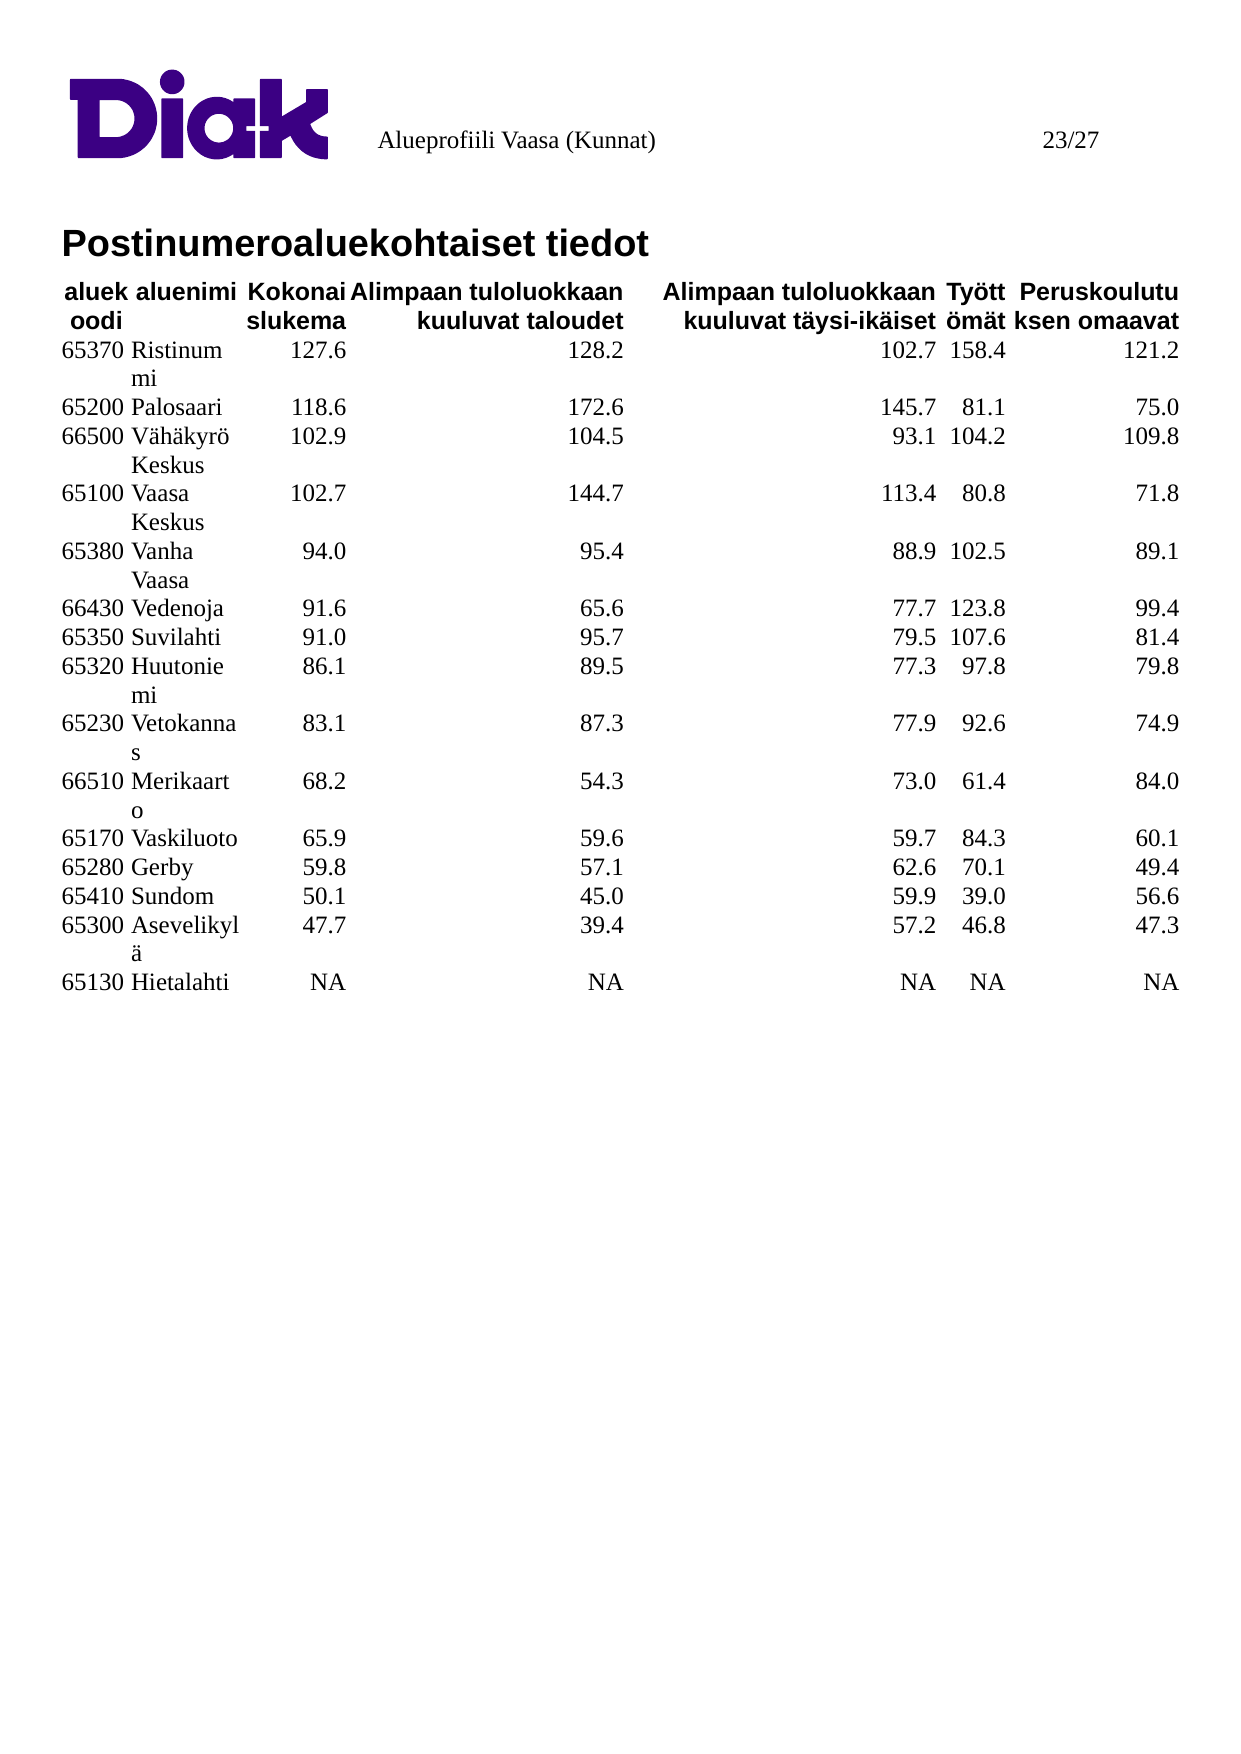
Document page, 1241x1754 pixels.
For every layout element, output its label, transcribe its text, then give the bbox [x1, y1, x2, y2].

table_cell 45.0 [346, 881, 624, 910]
table_cell 172.6 [346, 392, 624, 421]
table_cell 104.5 [346, 421, 624, 478]
table_cell 77.9 [624, 709, 936, 766]
table_cell 65380 [61, 536, 131, 593]
table_cell 81.4 [1005, 622, 1179, 651]
table_cell Palosaari [131, 392, 242, 421]
table_cell 87.3 [346, 709, 624, 766]
table_cell NA [936, 967, 1005, 996]
table_cell NA [242, 967, 346, 996]
table_cell 65370 [61, 335, 131, 392]
table_cell 47.7 [242, 910, 346, 967]
table_cell 89.5 [346, 651, 624, 708]
table_cell 39.0 [936, 881, 1005, 910]
table_cell 128.2 [346, 335, 624, 392]
table_cell 99.4 [1005, 594, 1179, 622]
table_cell 65300 [61, 910, 131, 967]
table_cell 59.6 [346, 824, 624, 852]
table_cell 59.8 [242, 852, 346, 881]
table_cell Vaasa Keskus [131, 479, 242, 536]
table_cell 123.8 [936, 594, 1005, 622]
table_cell 66430 [61, 594, 131, 622]
table_cell 57.1 [346, 852, 624, 881]
table_cell 65170 [61, 824, 131, 852]
table_cell Merikaarto [131, 766, 242, 823]
table_cell 91.0 [242, 622, 346, 651]
table_cell 91.6 [242, 594, 346, 622]
table_header aluekoodi [61, 277, 131, 335]
table_cell Vaskiluoto [131, 824, 242, 852]
table_cell 71.8 [1005, 479, 1179, 536]
table_cell 59.9 [624, 881, 936, 910]
table_cell 121.2 [1005, 335, 1179, 392]
table_cell 59.7 [624, 824, 936, 852]
table_cell NA [624, 967, 936, 996]
table_cell 57.2 [624, 910, 936, 967]
table_cell 79.5 [624, 622, 936, 651]
table_cell 65.6 [346, 594, 624, 622]
table_cell 97.8 [936, 651, 1005, 708]
table_cell Asevelikylä [131, 910, 242, 967]
table_cell NA [346, 967, 624, 996]
table_cell 158.4 [936, 335, 1005, 392]
table_cell 109.8 [1005, 421, 1179, 478]
table_cell Vedenoja [131, 594, 242, 622]
table_cell 50.1 [242, 881, 346, 910]
table_cell 68.2 [242, 766, 346, 823]
table_cell 70.1 [936, 852, 1005, 881]
table_cell 65320 [61, 651, 131, 708]
table_cell 39.4 [346, 910, 624, 967]
table_header Peruskoulutuksen omaavat [1005, 277, 1179, 335]
table_cell 65280 [61, 852, 131, 881]
table_cell 65350 [61, 622, 131, 651]
table_cell Hietalahti [131, 967, 242, 996]
table_cell 102.7 [242, 479, 346, 536]
table_cell 74.9 [1005, 709, 1179, 766]
table_cell 102.9 [242, 421, 346, 478]
table_cell 145.7 [624, 392, 936, 421]
table_cell 56.6 [1005, 881, 1179, 910]
table_cell 79.8 [1005, 651, 1179, 708]
table_cell 65410 [61, 881, 131, 910]
table_cell Vetokannas [131, 709, 242, 766]
table_cell 49.4 [1005, 852, 1179, 881]
table_cell 77.3 [624, 651, 936, 708]
table_cell 65200 [61, 392, 131, 421]
table_cell 61.4 [936, 766, 1005, 823]
table_cell 47.3 [1005, 910, 1179, 967]
table_cell Ristinummi [131, 335, 242, 392]
table_cell 46.8 [936, 910, 1005, 967]
table_header aluenimi [131, 277, 242, 335]
table_cell Gerby [131, 852, 242, 881]
table_cell Suvilahti [131, 622, 242, 651]
subtitle Postinumeroaluekohtaiset tiedot [61, 221, 1179, 265]
table_cell 60.1 [1005, 824, 1179, 852]
table_cell 65100 [61, 479, 131, 536]
table_cell 118.6 [242, 392, 346, 421]
table_cell 89.1 [1005, 536, 1179, 593]
table_cell NA [1005, 967, 1179, 996]
table_cell 127.6 [242, 335, 346, 392]
table_cell 54.3 [346, 766, 624, 823]
table_cell Huutoniemi [131, 651, 242, 708]
table_header Kokonaislukema [242, 277, 346, 335]
table_cell Vanha Vaasa [131, 536, 242, 593]
table_cell Sundom [131, 881, 242, 910]
table_cell 65230 [61, 709, 131, 766]
table_header Alimpaan tuloluokkaan kuuluvat taloudet [346, 277, 624, 335]
table_cell 144.7 [346, 479, 624, 536]
table_cell 88.9 [624, 536, 936, 593]
table_cell 86.1 [242, 651, 346, 708]
table_cell 104.2 [936, 421, 1005, 478]
table_cell 75.0 [1005, 392, 1179, 421]
table_cell 107.6 [936, 622, 1005, 651]
table_cell 66510 [61, 766, 131, 823]
table_cell 95.7 [346, 622, 624, 651]
table_cell 73.0 [624, 766, 936, 823]
table_cell 102.5 [936, 536, 1005, 593]
table_cell 113.4 [624, 479, 936, 536]
table_cell Vähäkyrö Keskus [131, 421, 242, 478]
table_cell 83.1 [242, 709, 346, 766]
table_cell 84.3 [936, 824, 1005, 852]
table_cell 80.8 [936, 479, 1005, 536]
table_cell 62.6 [624, 852, 936, 881]
table_cell 94.0 [242, 536, 346, 593]
table_cell 81.1 [936, 392, 1005, 421]
table_cell 102.7 [624, 335, 936, 392]
table_cell 77.7 [624, 594, 936, 622]
table_cell 65.9 [242, 824, 346, 852]
table_header Työttömät [936, 277, 1005, 335]
table_cell 93.1 [624, 421, 936, 478]
table_header Alimpaan tuloluokkaan kuuluvat täysi-ikäiset [624, 277, 936, 335]
table_cell 84.0 [1005, 766, 1179, 823]
table_cell 95.4 [346, 536, 624, 593]
table_cell 92.6 [936, 709, 1005, 766]
table_cell 65130 [61, 967, 131, 996]
table_cell 66500 [61, 421, 131, 478]
